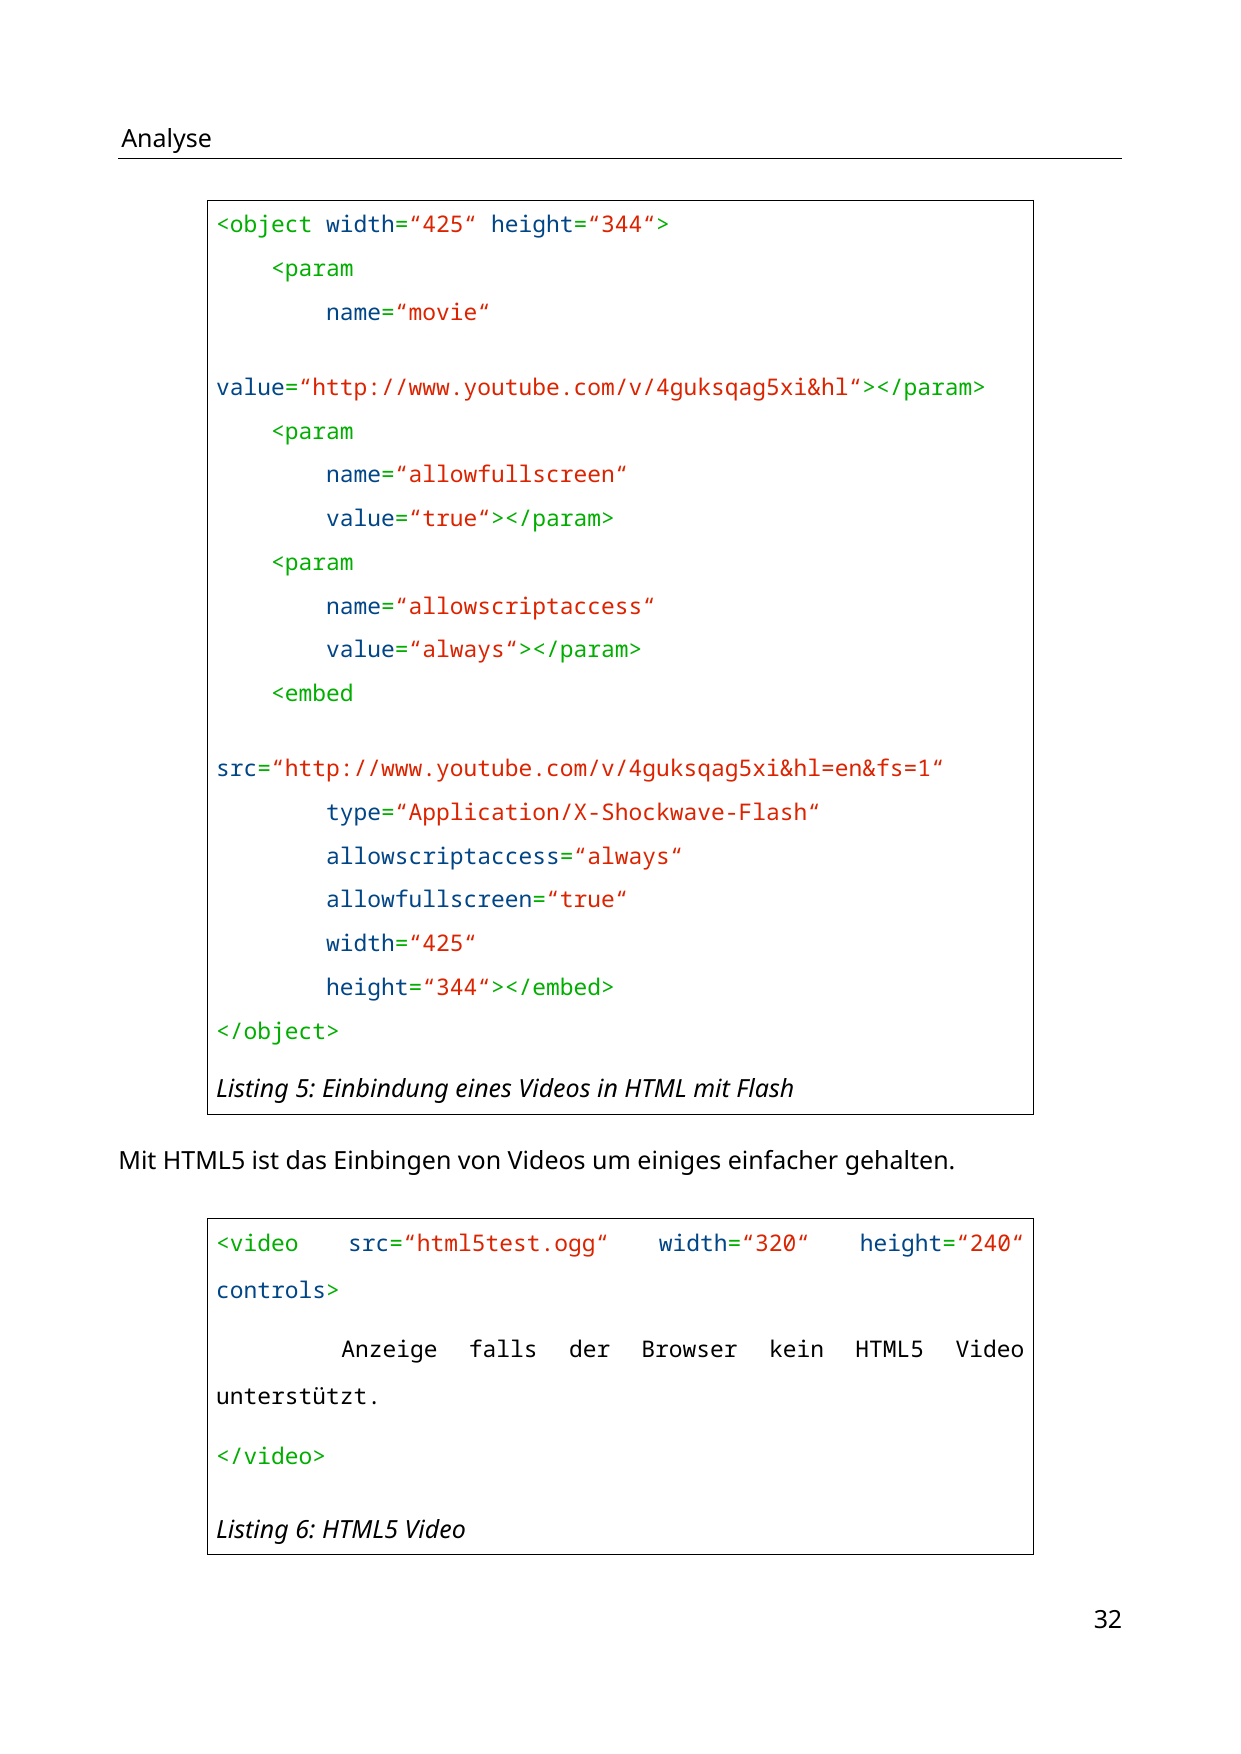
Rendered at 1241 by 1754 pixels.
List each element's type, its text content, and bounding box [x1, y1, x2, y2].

text Anzeige falls der Browser kein HTML5 Video unterstützt. [216, 1333, 1024, 1412]
text Mit HTML5 ist das Einbingen von Videos um einiges einfacher gehalten. [118, 188, 1122, 1177]
text <object width=“425“ height=“344“> [216, 208, 1024, 240]
text <video src=“html5test.ogg“ width=“320“ height=“240“ controls> [216, 1227, 1024, 1305]
list Listing 6: HTML5 Video [216, 1512, 1024, 1546]
text name=“allowscriptaccess“ [216, 590, 1024, 621]
text height=“344“></embed> [216, 971, 1024, 1002]
text <param [216, 415, 1024, 446]
text allowfullscreen=“true“ [216, 883, 1024, 915]
text width=“425“ [216, 927, 1024, 958]
text <embed [216, 677, 1024, 708]
text </object> [216, 1015, 1024, 1046]
text <param [216, 546, 1024, 577]
text allowscriptaccess=“always“ [216, 840, 1024, 871]
text [208, 1219, 1033, 1554]
text value=“http://www.youtube.com/v/4guksqag5xi&hl“></param> [216, 340, 1024, 402]
text type=“Application/X-Shockwave-Flash“ [216, 796, 1024, 827]
text name=“allowfullscreen“ [216, 458, 1024, 490]
list Listing 5: Einbindung eines Videos in HTML mit Flash [216, 1071, 1024, 1105]
text src=“http://www.youtube.com/v/4guksqag5xi&hl=en&fs=1“ [216, 721, 1024, 783]
text name=“movie“ [216, 296, 1024, 327]
text <param [216, 252, 1024, 283]
text </video> [216, 1440, 1024, 1471]
text value=“always“></param> [216, 633, 1024, 665]
text value=“true“></param> [216, 502, 1024, 533]
